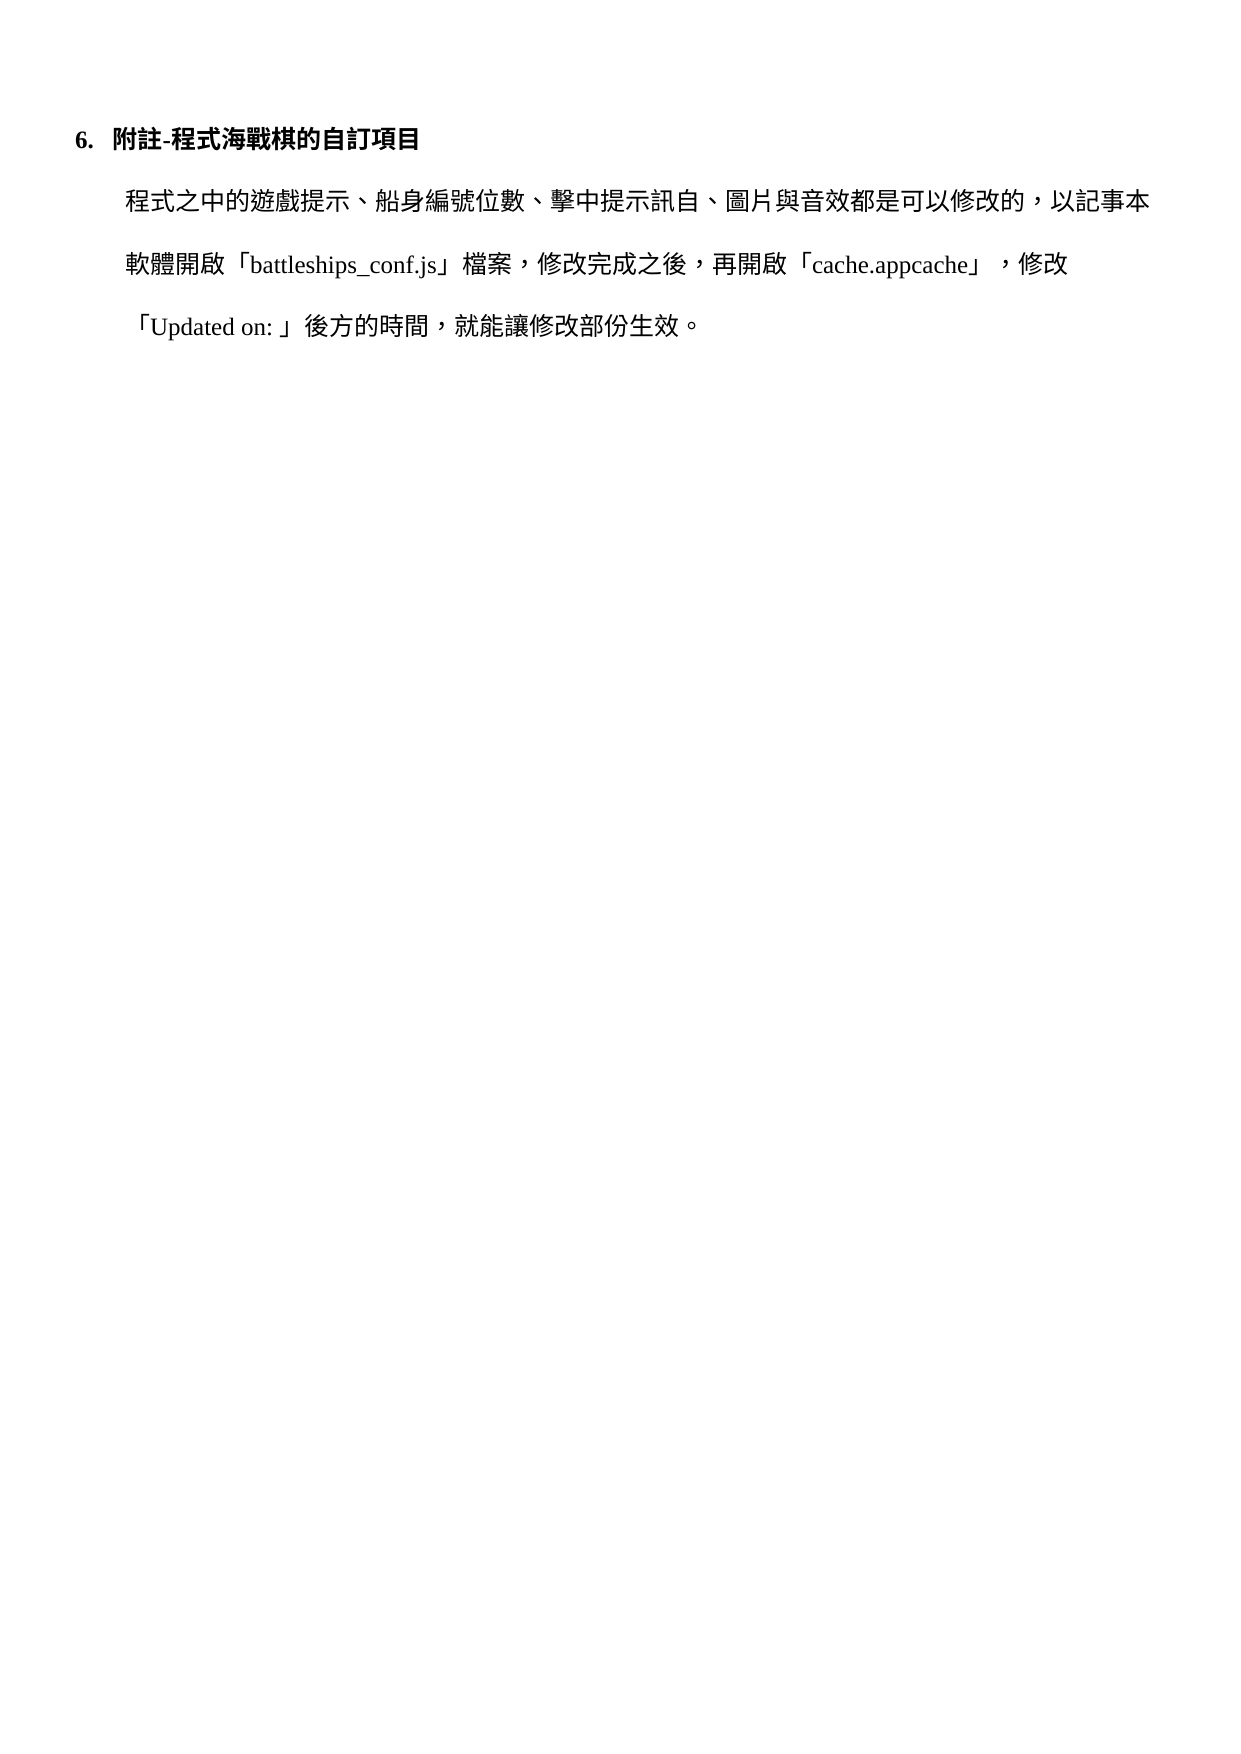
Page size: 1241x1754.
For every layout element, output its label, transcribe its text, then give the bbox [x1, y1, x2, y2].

text 程式之中的遊戲提示、船身編號位數、擊中提示訊自、圖片與音效都是可以修改的，以記事本軟體開啟「battleships_conf.js」檔案，修改完成之後，再開啟「cache.appcache」，修改「Updated on: 」後方的時間，就能讓修改部份生效。 [125, 158, 1165, 346]
list 附註-程式海戰棋的自訂項目 [75, 96, 1165, 158]
